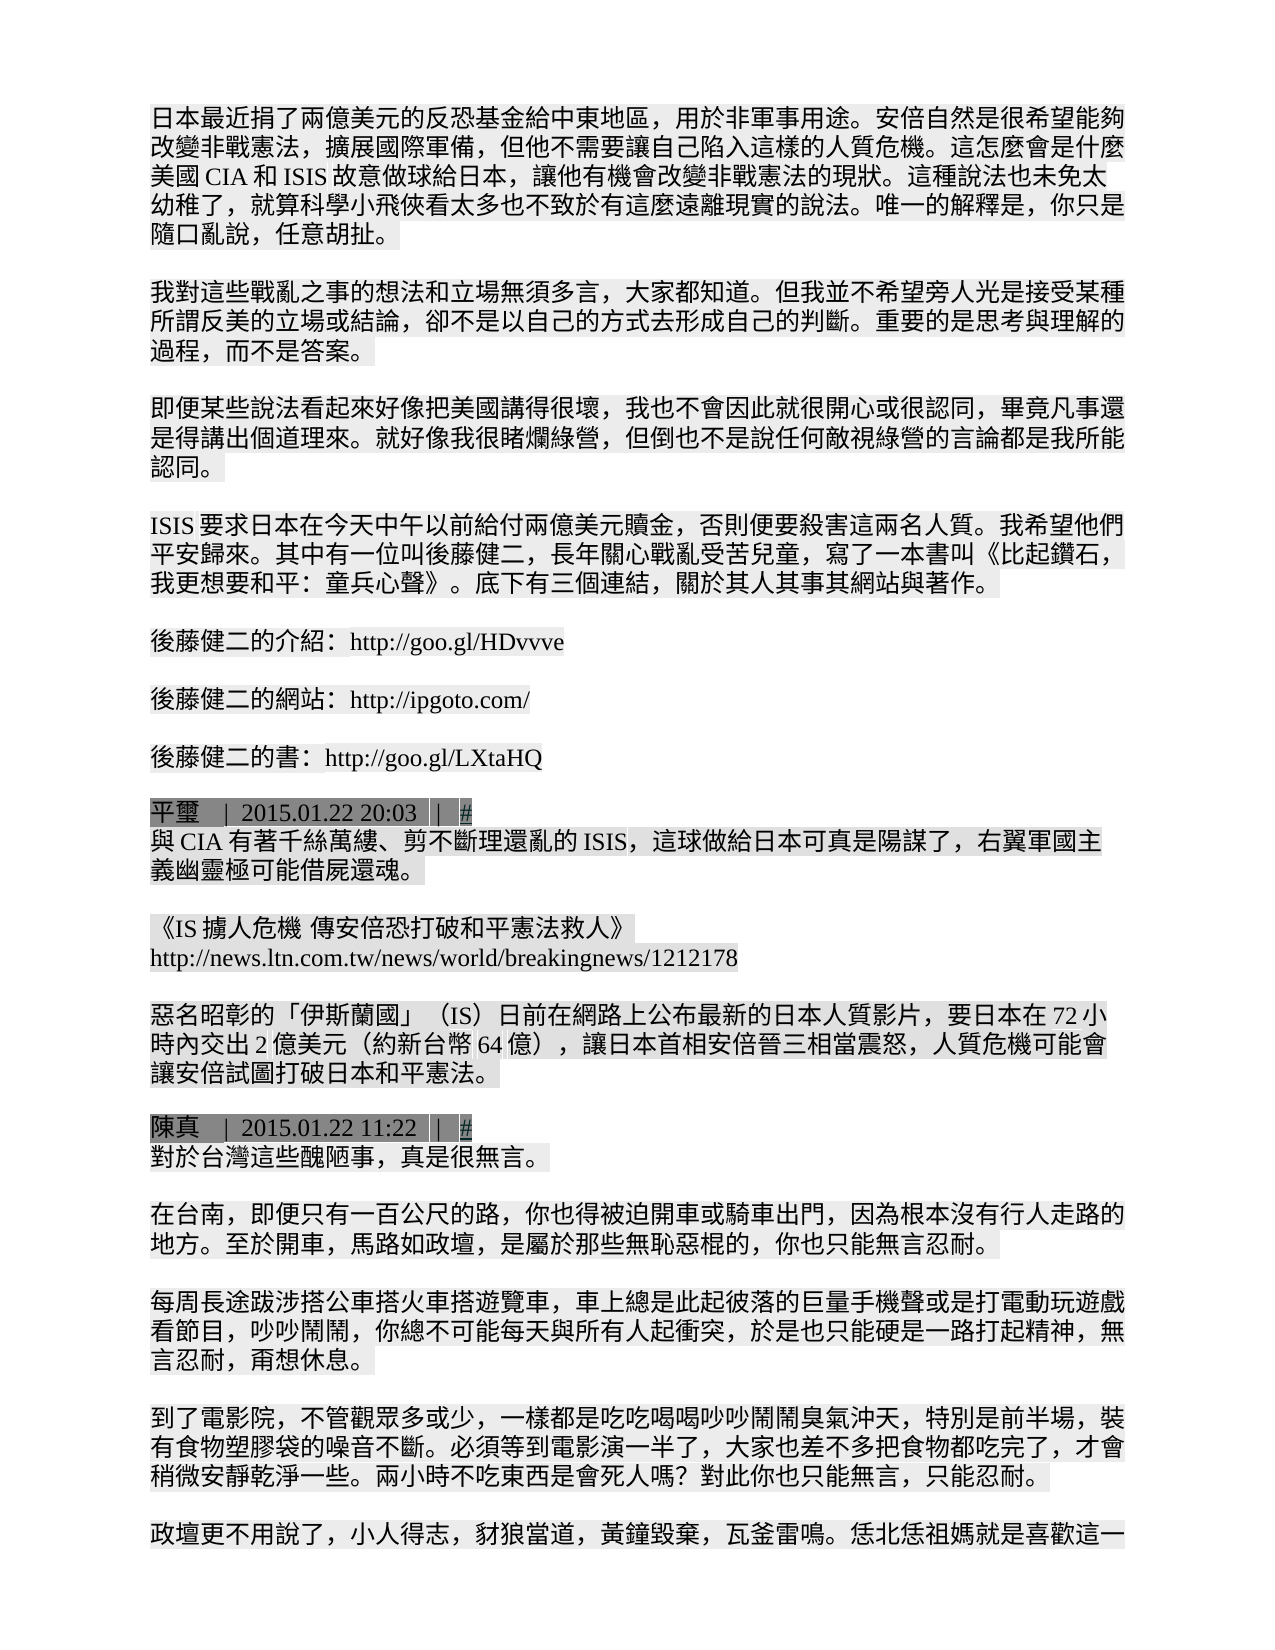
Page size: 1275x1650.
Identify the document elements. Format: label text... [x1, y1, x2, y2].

text 日本最近捐了兩億美元的反恐基金給中東地區，用於非軍事用途。安倍自然是很希望能夠改變非戰憲法，擴展國際軍備，但他不需要讓自己陷入這樣的人質危機。這怎麼會是什麼美國CIA和ISIS故意做球給日本，讓他有機會改變非戰憲法的現狀。這種說法也未免太幼稚了，就算科學小飛俠看太多也不致於有這麼遠離現實的說法。唯一的解釋是，你只是隨口亂說，任意胡扯。 我對這些戰亂之事的想法和立場無須多言，大家都知道。但我並不希望旁人光是接受某種所謂反美的立場或結論，卻不是以自己的方式去形成自己的判斷。重要的是思考與理解的過程，而不是答案。 即便某些說法看起來好像把美國講得很壞，我也不會因此就很開心或很認同，畢竟凡事還是得講出個道理來。就好像我很睹爛綠營，但倒也不是說任何敵視綠營的言論都是我所能認同。 ISIS要求日本在今天中午以前給付兩億美元贖金，否則便要殺害這兩名人質。我希望他們平安歸來。其中有一位叫後藤健二，長年關心戰亂受苦兒童，寫了一本書叫《比起鑽石，我更想要和平：童兵心聲》。底下有三個連結，關於其人其事其網站與著作。 後藤健二的介紹：http://goo.gl/HDvvve 後藤健二的網站：http://ipgoto.com/ 後藤健二的書：http://goo.gl/LXtaHQ [150, 75, 1125, 773]
text 對於台灣這些醜陋事，真是很無言。 在台南，即便只有一百公尺的路，你也得被迫開車或騎車出門，因為根本沒有行人走路的地方。至於開車，馬路如政壇，是屬於那些無恥惡棍的，你也只能無言忍耐。 每周長途跋涉搭公車搭火車搭遊覽車，車上總是此起彼落的巨量手機聲或是打電動玩遊戲看節目，吵吵鬧鬧，你總不可能每天與所有人起衝突，於是也只能硬是一路打起精神，無言忍耐，甭想休息。 到了電影院，不管觀眾多或少，一樣都是吃吃喝喝吵吵鬧鬧臭氣沖天，特別是前半場，裝有食物塑膠袋的噪音不斷。必須等到電影演一半了，大家也差不多把食物都吃完了，才會稍微安靜乾淨一些。兩小時不吃東西是會死人嗎？對此你也只能無言，只能忍耐。 政壇更不用說了，小人得志，豺狼當道，黃鐘毀棄，瓦釜雷鳴。恁北恁祖媽就是喜歡這一味，不然你是要怎樣？當然也只能忍。 昨晚看推拿，放映前有預告片，三部台灣片，那也叫電影嗎？但你能如何？當然也只能忍。 要不，來談談經濟談談數學談談邏輯吧。可是能談嗎？當然不可能。這島上連九九乘法都沒有，還說什麼微積分。爆奶爆紅恁北恁祖媽幾把刀賴啥曉柯大帥網友說網友kuso，你能如何？當然也只能忍。 島外當然也沒有好到哪。人權，自由，民主，反恐，等等等，除了忍，你能如何？ 忍，並不消極。火山爆發之驚人，也是忍出來的。郝龍斌說他忍無可忍，這是對的。我看一個人的品質高低，就看他承受多少忍耐與痛苦。對於那些不但不用忍，而且還會教別人要溫馨豁達者，打心底鄙視和厭惡。 陳真 =============== 郭董囂張之怒 當政黨輪替變清算大會… 2015-01-20 聯合報 陳長文／法學教授、律師（台北市） 最近，台北市政府不斷的示意要將廉政之刀，砍向馬英九、郝龍斌主政時代的台北市各項建設，連帶的掀起了台北市政府與鴻海郭台銘的漫天戰火。四方混戰，打得大家霧裡看花。 用個假設情境，歸納成一個問句，也許就有助於大家了解，這中間的問題在那裡？ 我，陳長文，在此宣布，我將參選四年後的台北市長。我若當選，政見只有一個：我一上任，將清查所有和柯文哲先生主政時的台北市政府有合約、參與工程標案的廠商，全部移送廉委會調查，「一定」要查出弊案為止。 當然，我不會參選台北市長。這也是刻意誇大的情境。但這個陳長文可以抽換為張三李四王五孫六。 藉由這「誇張情境」，我要說的是，一旦政黨輪替變成了清算大會，試問，還有企業敢參加政府的公共工程嗎？台北市還需要建設嗎？或者應該這樣說，愈優質的廠商，反而會更怯於參與政府的建設，而形成劣幣驅逐良幣的效果。這對政府施政、城市建設會是好事嗎？ 不是說，我們反對柯市長清查弊端，有弊當查，是為政者的本務。但關鍵在台北市政府或綠營人士透過北市府釋放的許多片面資訊，透露了一個「先射箭再畫靶」、「先定罪再論證」的態度，一出手就先以否定的態度，透過政論的名嘴捕風捉影以及網路鄉民的反商心結，否定了前任市長所有的建設，甚至上綱為圖利乃至於貪汙，連帶的清算圍剿和前政府有合作關係的企業。 從政治上來看，這樣的出手，確實會有幾個效果。一是發揮「打掉重練」的效應，拉低民眾期待的基期。「你看前任做那麼爛，我是救火隊來救火、收爛攤的，所以，如果這爛攤收不好，也不是我的問題」；二是，捉準了當下反商仇富的民眾氛圍，例如在大巨蛋案將刀劍指向涉入葉世文收賄案的遠雄，不但可以立刻獲得廣大的掌聲，同時不管遠雄在大巨蛋案有問題還是沒問題，也不會有人敢幫大巨蛋說話，誰說話就是遠雄同路人，這噤聲效應，就可以讓主攻大巨蛋擁有一面倒的優勢詮釋權。 現在，政治獻金案攻馬英九、新燕案攻朱立倫、大巨蛋案攻郝龍斌、ＢＲＴ案攻胡志強、航空城案攻吳志揚。招招刀刀，都砍向「清廉」二個字，而這二個字若中招，對任何政治人物來說都是萬劫不復的結果。可是究其實，到目前被拿出來說的各種案子，要上綱到弊案，證據端有幾分扎實呢？ 郭台銘發火登報，柯文哲市長也怒了，回馬槍一句「囂張財團」，這句話又可以贏得鄉民掌聲，也是另一個政治正確。但柯市長不妨多一點點同理心，站在郭台銘的角度想一想，從三億男到秋葉原，是那一方先把郭台銘框進了「奸商」想像裡呢？ 如果，企業依照政府公開招標的法定程序參與的公共工程，都得因政黨輪替，而被按上一個官商勾結乃至於貪汙共犯的大帽，郭台銘的「囂張之怒」，有很難理解嗎？ [150, 1143, 1125, 1549]
text 陳真 | 2015.01.22 11:22 | # [150, 1113, 1125, 1143]
text 平璽 | 2015.01.22 20:03 | # [150, 798, 1125, 827]
text 與CIA有著千絲萬縷、剪不斷理還亂的ISIS，這球做給日本可真是陽謀了，右翼軍國主義幽靈極可能借屍還魂。 《IS擄人危機 傳安倍恐打破和平憲法救人》 http://news.ltn.com.tw/news/world/breakingnews/1212178 惡名昭彰的「伊斯蘭國」（IS）日前在網路上公布最新的日本人質影片，要日本在72小時內交出2億美元（約新台幣64億），讓日本首相安倍晉三相當震怒，人質危機可能會讓安倍試圖打破日本和平憲法。 [150, 827, 1125, 1088]
